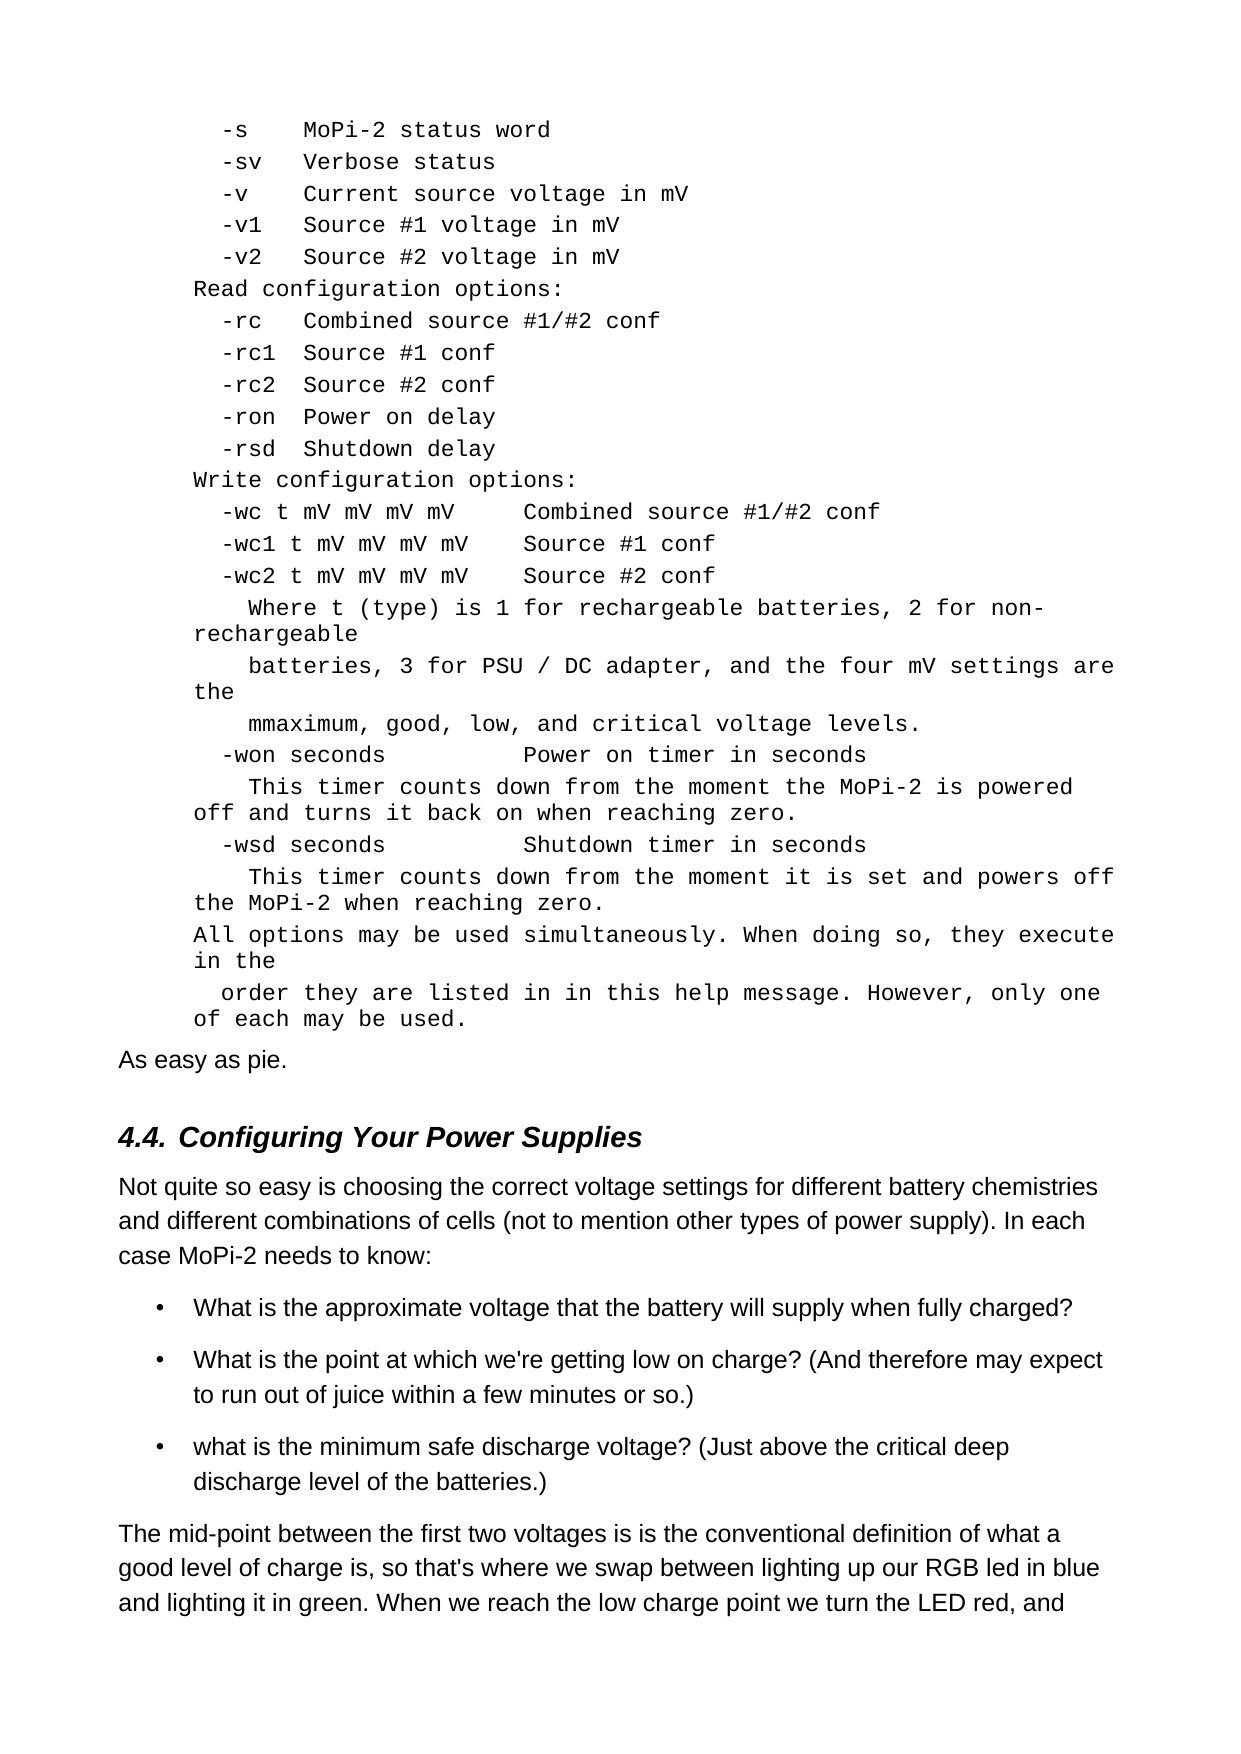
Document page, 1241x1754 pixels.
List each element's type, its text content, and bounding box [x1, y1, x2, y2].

text -sv Verbose status [193, 150, 1122, 176]
text -rc1 Source #1 conf [193, 341, 1122, 367]
text batteries, 3 for PSU / DC adapter, and the four mV settings are the [193, 654, 1122, 706]
text -rc Combined source #1/#2 conf [193, 309, 1122, 335]
text Write configuration options: [193, 469, 1122, 495]
text All options may be used simultaneously. When doing so, they execute in the [193, 923, 1122, 975]
text The mid-point between the first two voltages is is the conventional definition of what a good level of charge is, so that's where we swap between lighting up our RGB led in blue and lighting it in green. When we reach the low charge point we turn the LED red, and [118, 1519, 1122, 1616]
text -rc2 Source #2 conf [193, 373, 1122, 399]
text Read configuration options: [193, 277, 1122, 303]
text -wc2 t mV mV mV mV Source #2 conf [193, 564, 1122, 590]
list What is the point at which we're getting low on charge? (And therefore may expect to run out of juice within a few minutes or so.) [156, 1345, 1122, 1408]
text This timer counts down from the moment the MoPi-2 is powered off and turns it back on when reaching zero. [193, 776, 1122, 827]
text -v1 Source #1 voltage in mV [193, 214, 1122, 240]
text -rsd Shutdown delay [193, 437, 1122, 463]
text Where t (type) is 1 for rechargeable batteries, 2 for non-rechargeable [193, 596, 1122, 648]
text As easy as pie. [118, 1044, 1122, 1073]
text -ron Power on delay [193, 405, 1122, 431]
text -won seconds Power on timer in seconds [193, 744, 1122, 770]
text mmaximum, good, low, and critical voltage levels. [193, 712, 1122, 738]
text -v Current source voltage in mV [193, 182, 1122, 208]
text This timer counts down from the moment it is set and powers off the MoPi-2 when reaching zero. [193, 865, 1122, 917]
list What is the approximate voltage that the battery will supply when fully charged? [156, 1293, 1122, 1322]
subtitle Configuring Your Power Supplies [118, 1120, 1122, 1154]
list what is the minimum safe discharge voltage? (Just above the critical deep discharge level of the batteries.) [156, 1432, 1122, 1495]
text -v2 Source #2 voltage in mV [193, 246, 1122, 272]
text -wc1 t mV mV mV mV Source #1 conf [193, 532, 1122, 558]
text Not quite so easy is choosing the correct voltage settings for different battery chemistries and different combinations of cells (not to mention other types of power supply). In each case MoPi-2 needs to know: [118, 1172, 1122, 1269]
text -wsd seconds Shutdown timer in seconds [193, 833, 1122, 859]
text -wc t mV mV mV mV Combined source #1/#2 conf [193, 501, 1122, 527]
text order they are listed in in this help message. However, only one of each may be used. [193, 981, 1122, 1033]
text -s MoPi-2 status word [193, 118, 1122, 144]
